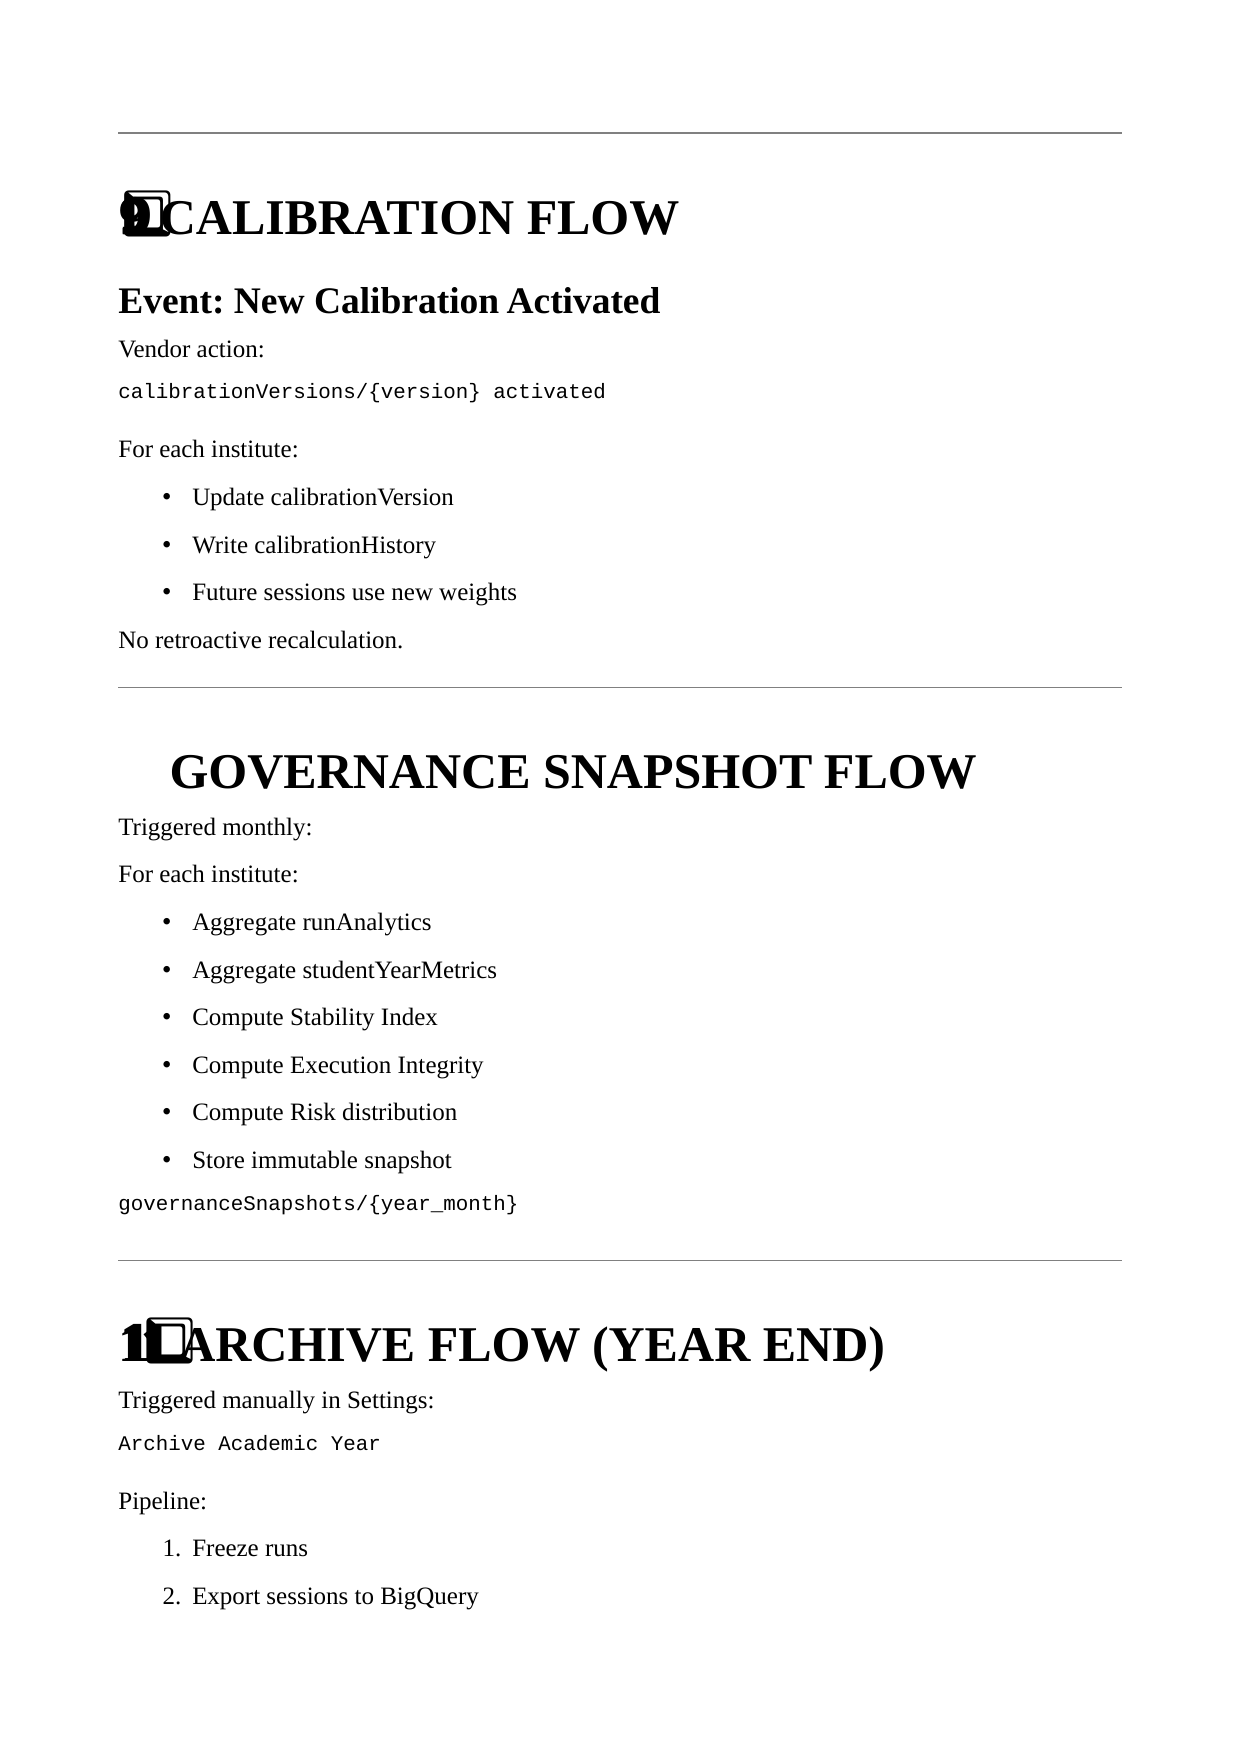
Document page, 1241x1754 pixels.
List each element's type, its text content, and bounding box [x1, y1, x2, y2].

subtitle 11️⃣ ARCHIVE FLOW (YEAR END) [118, 1315, 1122, 1373]
list Compute Stability Index [162, 1002, 1122, 1031]
text Vendor action: [118, 334, 1122, 363]
subtitle Event: New Calibration Activated [118, 278, 1122, 321]
text No retroactive recalculation. [118, 625, 1122, 654]
text For each institute: [118, 859, 1122, 888]
text Triggered monthly: [118, 812, 1122, 841]
text For each institute: [118, 434, 1122, 463]
list Freeze runs [162, 1533, 1122, 1562]
list Aggregate studentYearMetrics [162, 955, 1122, 983]
list Compute Risk distribution [162, 1097, 1122, 1126]
subtitle 9️⃣ CALIBRATION FLOW [118, 187, 1122, 245]
list Export sessions to BigQuery [162, 1581, 1122, 1610]
text governanceSnapshots/{year_month} [118, 1193, 1122, 1216]
text Archive Academic Year [118, 1433, 1122, 1456]
text calibrationVersions/{version} activated [118, 381, 1122, 405]
list Compute Execution Integrity [162, 1050, 1122, 1079]
text Pipeline: [118, 1486, 1122, 1514]
list Future sessions use new weights [162, 577, 1122, 606]
list Update calibrationVersion [162, 482, 1122, 511]
text Triggered manually in Settings: [118, 1385, 1122, 1414]
list Store immutable snapshot [162, 1145, 1122, 1174]
subtitle 🔟 GOVERNANCE SNAPSHOT FLOW [118, 742, 1122, 799]
list Aggregate runAnalytics [162, 907, 1122, 936]
list Write calibrationHistory [162, 530, 1122, 558]
